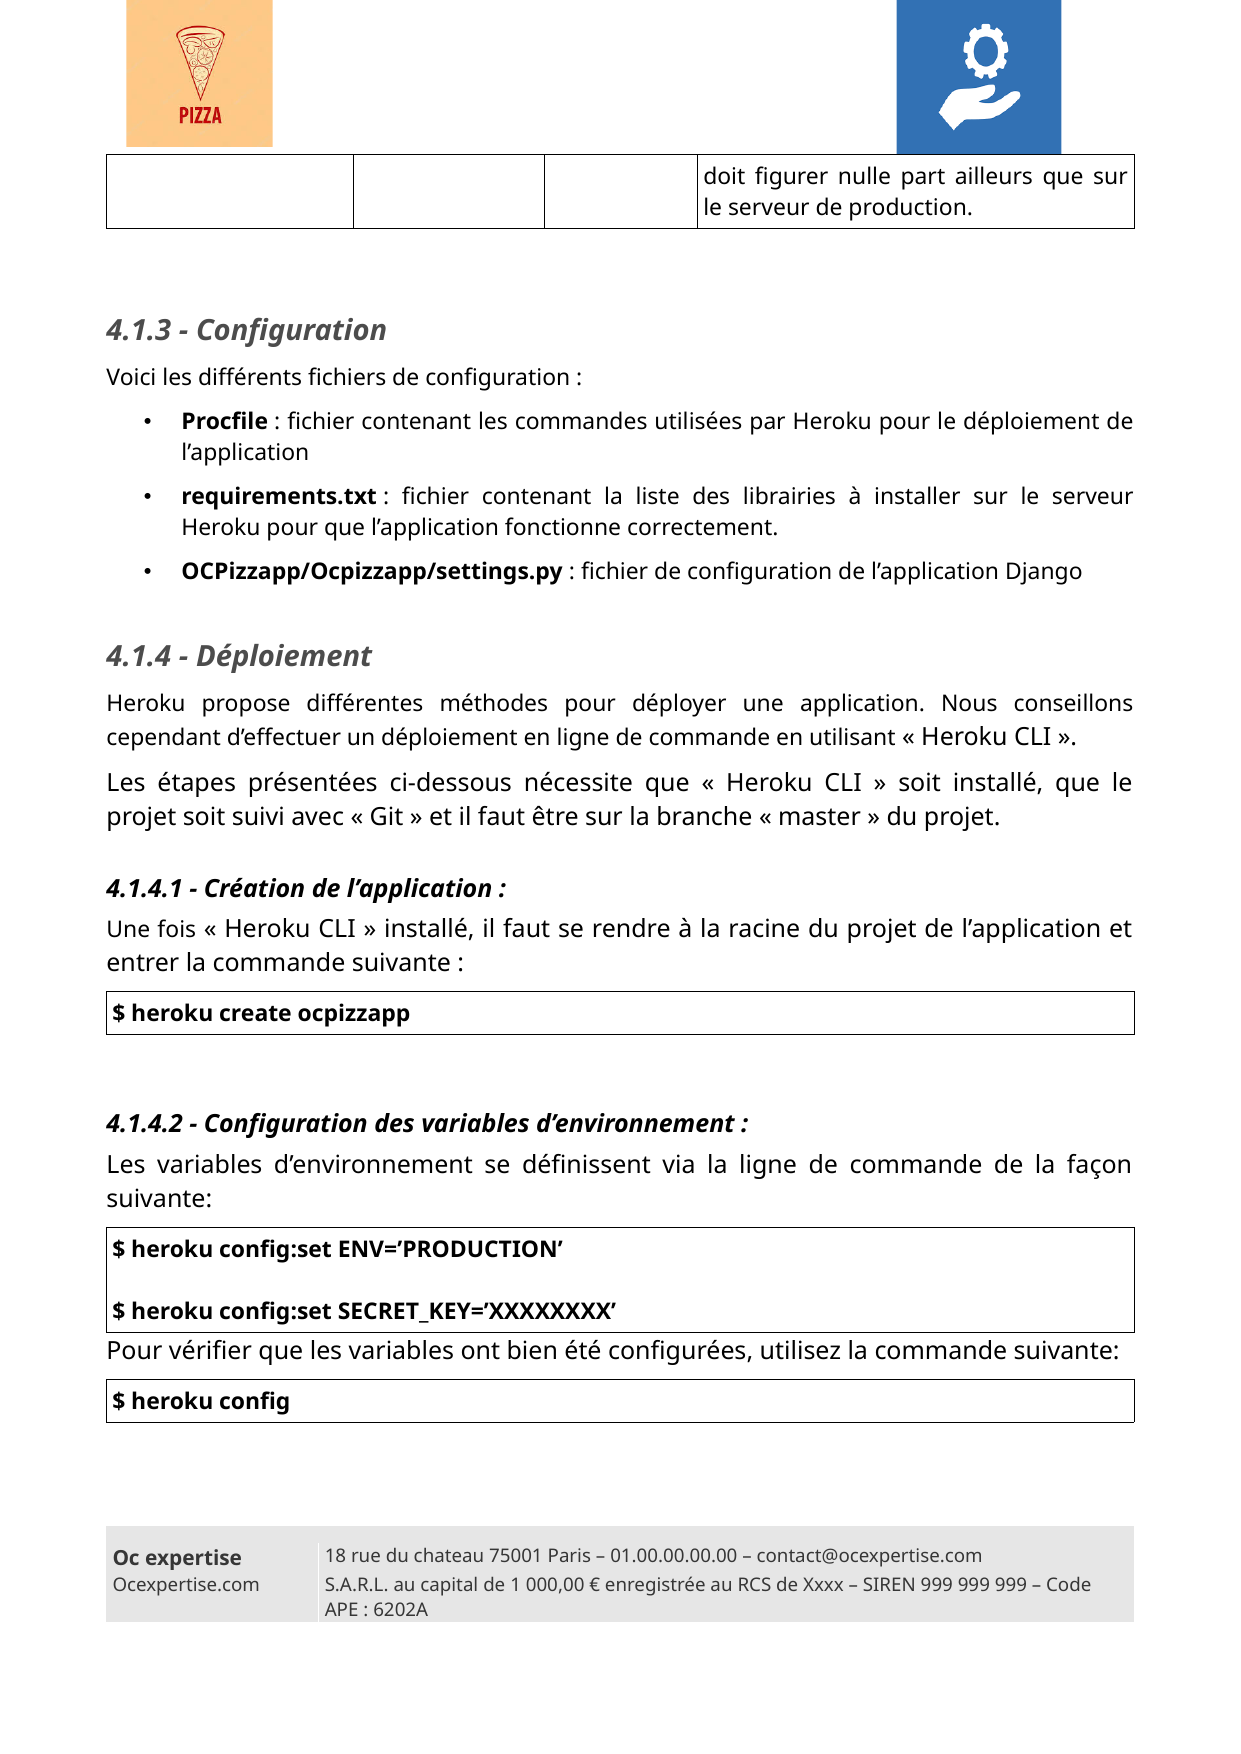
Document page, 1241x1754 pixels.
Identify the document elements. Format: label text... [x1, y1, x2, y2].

table_cell [545, 155, 697, 228]
table_header $ heroku create ocpizzapp [107, 992, 1134, 1034]
subtitle Configuration [106, 309, 1134, 348]
table_cell [354, 155, 544, 228]
text Pour vérifier que les variables ont bien été configurées, utilisez la commande suivante: [106, 1333, 1134, 1366]
text Les variables d’environnement se définissent via la ligne de commande de la façon suivante: [106, 1146, 1134, 1214]
list Procfile : fichier contenant les commandes utilisées par Heroku pour le déploiement de l’application [144, 404, 1134, 467]
picture [126, 0, 273, 147]
table_header $ heroku config:set ENV=’PRODUCTION’ $ heroku config:set SECRET_KEY=’XXXXXXXX’ [107, 1228, 1134, 1332]
text Les étapes présentées ci-dessous nécessite que « Heroku CLI » soit installé, que le projet soit suivi avec « Git » et il faut être sur la branche « master » du projet. [106, 765, 1134, 833]
table_cell doit figurer nulle part ailleurs que sur le serveur de production. [698, 155, 1134, 228]
table_header $ heroku config [107, 1380, 1134, 1422]
text Heroku propose différentes méthodes pour déployer une application. Nous conseillons cependant d’effectuer un déploiement en ligne de commande en utilisant « Heroku CLI ». [106, 687, 1134, 752]
list requirements.txt : fichier contenant la liste des librairies à installer sur le serveur Heroku pour que l’application fonctionne correctement. [144, 479, 1134, 542]
table_cell [107, 155, 353, 228]
picture [896, 0, 1062, 154]
subtitle Création de l’application : [106, 871, 1134, 904]
text Une fois « Heroku CLI » installé, il faut se rendre à la racine du projet de l’application et entrer la commande suivante : [106, 911, 1134, 979]
list OCPizzapp/Ocpizzapp/settings.py : fichier de configuration de l’application Django [144, 554, 1134, 586]
subtitle Déploiement [106, 635, 1134, 675]
text Voici les différents fichiers de configuration : [106, 361, 1134, 392]
subtitle Configuration des variables d’environnement : [106, 1106, 1134, 1140]
